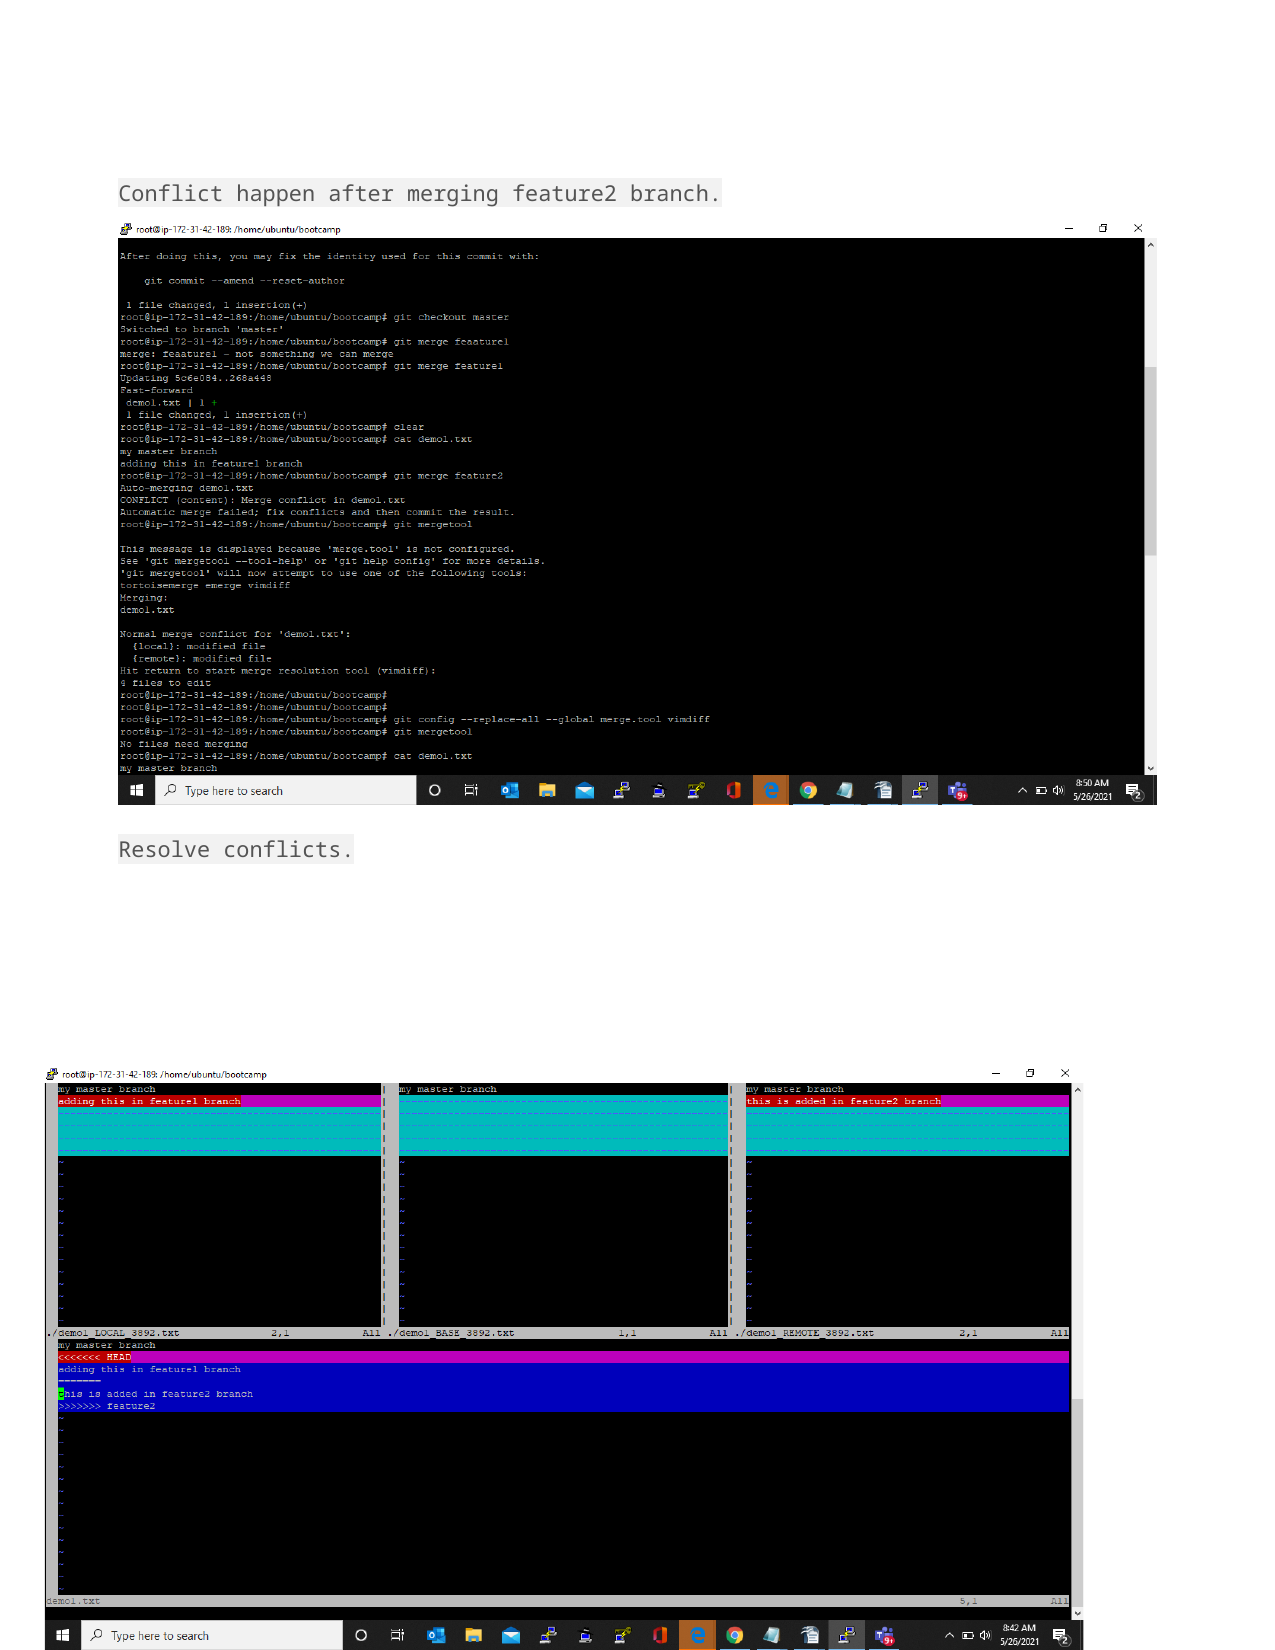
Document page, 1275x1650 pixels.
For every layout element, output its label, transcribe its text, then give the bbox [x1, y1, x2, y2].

text Conflict happen after merging feature2 branch. [118, 178, 1157, 207]
text Resolve conflicts. [118, 834, 1157, 864]
picture [44, 1066, 1084, 1650]
picture [118, 220, 1157, 805]
